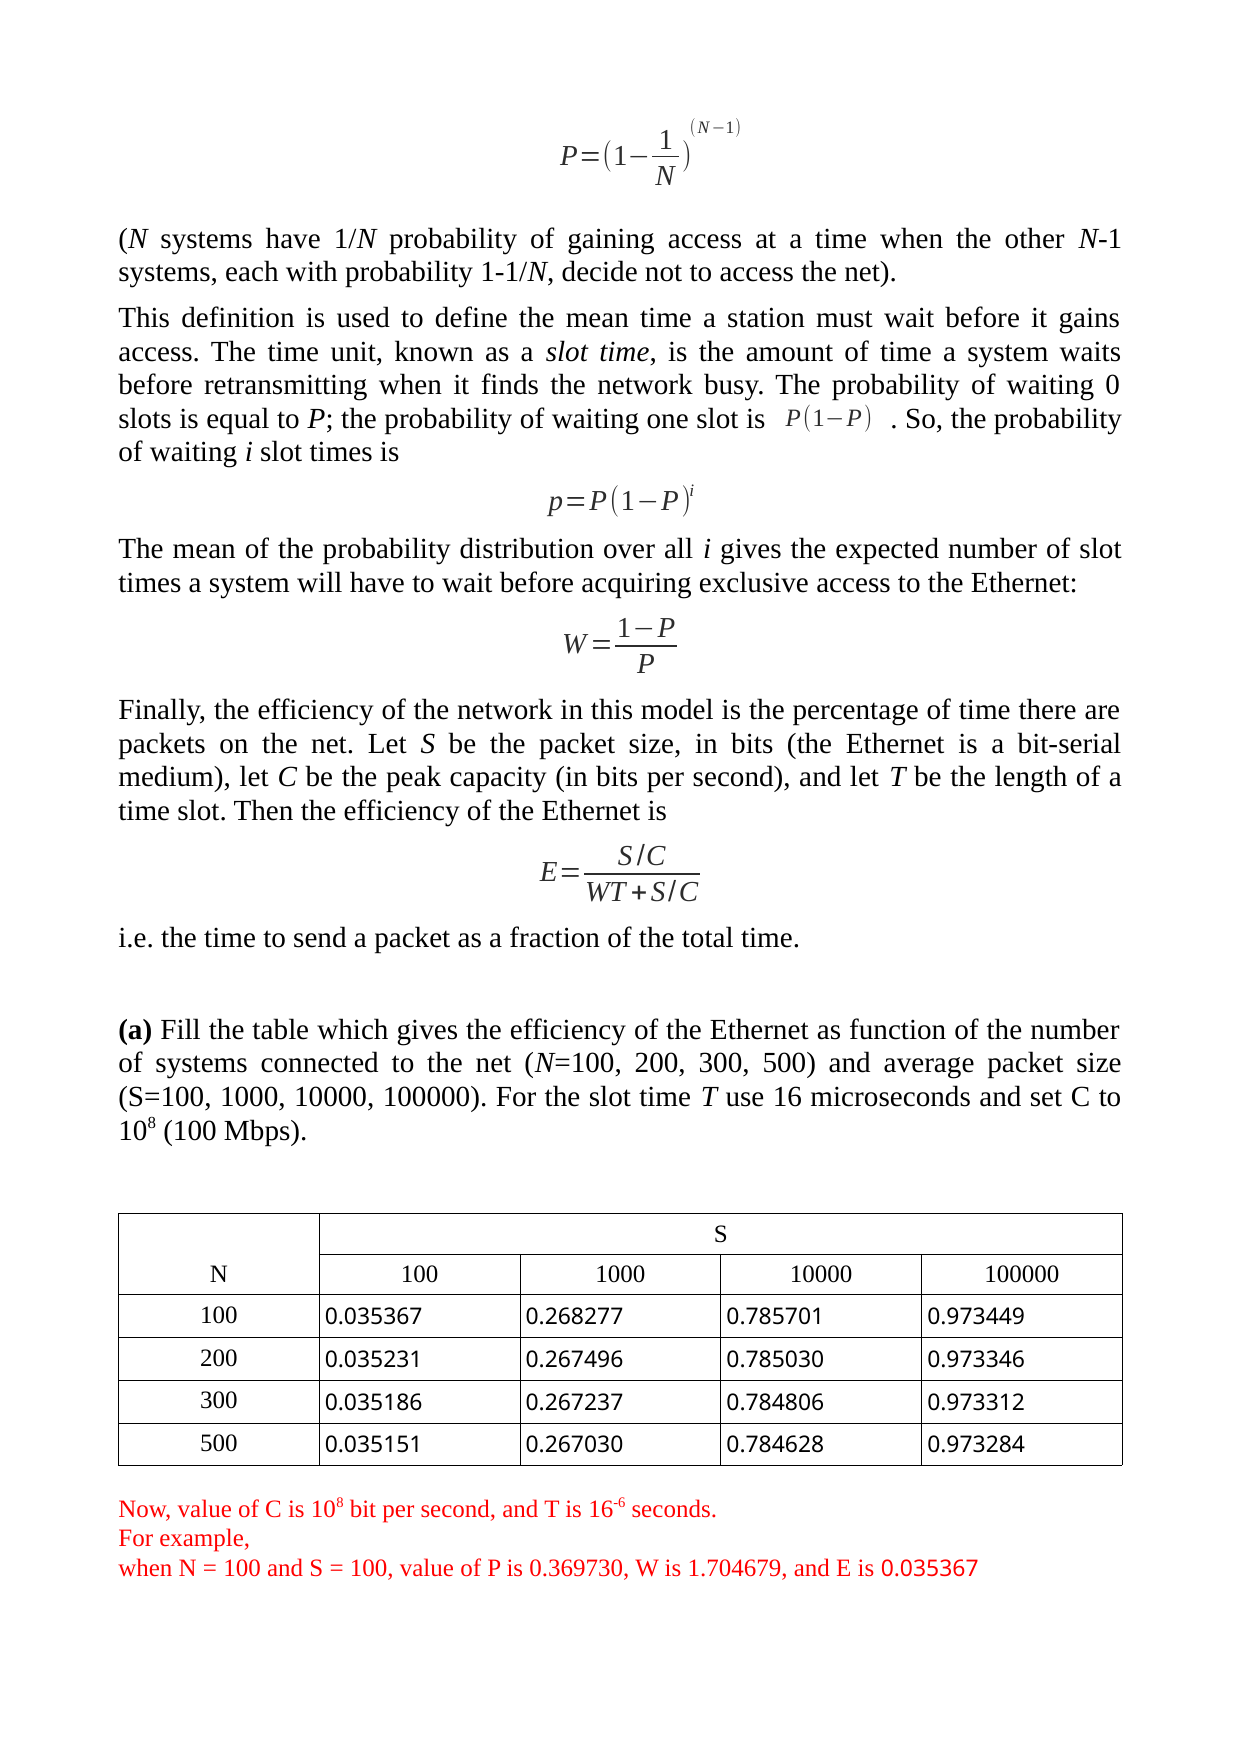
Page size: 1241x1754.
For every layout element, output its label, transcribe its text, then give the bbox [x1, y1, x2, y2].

list For example, [118, 1523, 1122, 1552]
table_cell 0.035186 [320, 1381, 520, 1422]
table_cell 300 [119, 1381, 319, 1422]
table_header N [119, 1214, 319, 1294]
table_cell 0.267030 [521, 1424, 720, 1465]
table_cell 200 [119, 1338, 319, 1379]
text The mean of the probability distribution over all i gives the expected number of slot times a system will have to wait before acquiring exclusive access to the Ethernet: [118, 531, 1122, 598]
table_header S [320, 1214, 1122, 1254]
table_cell 500 [119, 1424, 319, 1465]
table_cell 0.785030 [721, 1338, 921, 1379]
text (N systems have 1/N probability of gaining access at a time when the other N-1 systems, each with probability 1-1/N, decide not to access the net). [118, 221, 1122, 288]
table_cell 1000 [521, 1255, 720, 1294]
table_cell 0.973312 [922, 1381, 1122, 1422]
table_cell 100 [320, 1255, 520, 1294]
table_cell 10000 [721, 1255, 921, 1294]
list Now, value of C is 108 bit per second, and T is 16-6 seconds. [118, 1494, 1122, 1523]
table_cell 0.268277 [521, 1295, 720, 1337]
list when N = 100 and S = 100, value of P is 0.369730, W is 1.704679, and E is 0.035367 [118, 1552, 1122, 1583]
table_cell 0.973346 [922, 1338, 1122, 1379]
table_cell 0.035231 [320, 1338, 520, 1379]
text Finally, the efficiency of the network in this model is the percentage of time there are packets on the net. Let S be the packet size, in bits (the Ethernet is a bit-serial medium), let C be the peak capacity (in bits per second), and let T be the length of a time slot. Then the efficiency of the Ethernet is [118, 692, 1122, 826]
table_cell 100000 [922, 1255, 1122, 1294]
table_cell 0.785701 [721, 1295, 921, 1337]
text i.e. the time to send a packet as a fraction of the total time. [118, 920, 1122, 953]
table_cell 0.784806 [721, 1381, 921, 1422]
table_cell 0.267496 [521, 1338, 720, 1379]
text This definition is used to define the mean time a station must wait before it gains access. The time unit, known as a slot time, is the amount of time a system waits before retransmitting when it finds the network busy. The probability of waiting 0 slots is equal to P; the probability of waiting one slot is. So, the probability of waiting i slot times is [118, 300, 1122, 468]
table_cell 0.267237 [521, 1381, 720, 1422]
table_cell 0.973284 [922, 1424, 1122, 1465]
subtitle (a) Fill the table which gives the efficiency of the Ethernet as function of the number of systems connected to the net (N=100, 200, 300, 500) and average packet size (S=100, 1000, 10000, 100000). For the slot time T use 16 microseconds and set C to 108 (100 Mbps). [118, 1012, 1122, 1146]
table_cell 0.035151 [320, 1424, 520, 1465]
table_cell 0.973449 [922, 1295, 1122, 1337]
table_cell 100 [119, 1295, 319, 1337]
table_cell 0.035367 [320, 1295, 520, 1337]
table_cell 0.784628 [721, 1424, 921, 1465]
